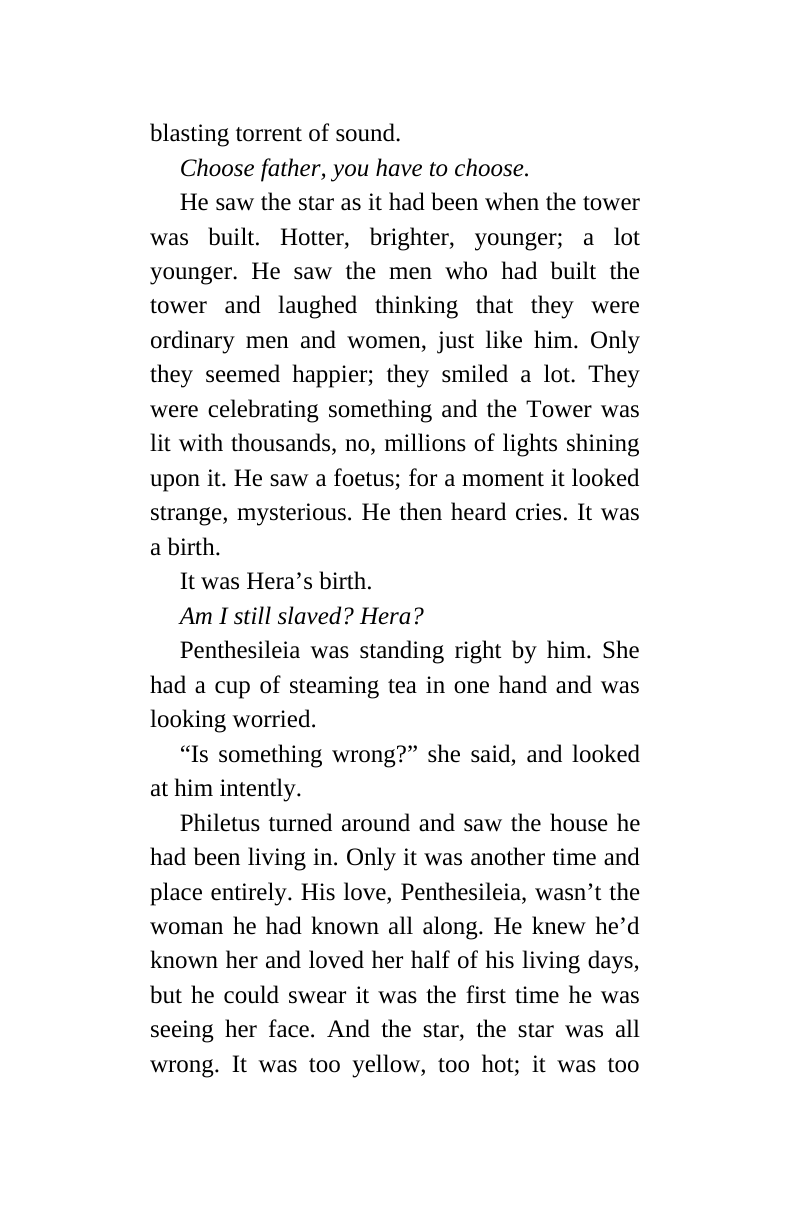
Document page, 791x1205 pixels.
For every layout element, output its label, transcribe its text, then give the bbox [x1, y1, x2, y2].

text blasting torrent of sound. [150, 118, 640, 147]
text Am I still slaved? Hera? [150, 601, 640, 629]
text It was Hera’s birth. [150, 566, 640, 595]
text He saw the star as it had been when the tower was built. Hotter, brighter, younger; a lot younger. He saw the men who had built the tower and laughed thinking that they were ordinary men and women, just like him. Only they seemed happier; they smiled a lot. They were celebrating something and the Tower was lit with thousands, no, millions of lights shining upon it. He saw a foetus; for a moment it looked strange, mysterious. He then heard cries. It was a birth. [150, 187, 640, 561]
text Penthesileia was standing right by him. She had a cup of steaming tea in one hand and was looking worried. [150, 635, 640, 733]
text “Is something wrong?” she said, and looked at him intently. [150, 739, 640, 802]
text Philetus turned around and saw the house he had been living in. Only it was another time and place entirely. His love, Penthesileia, wasn’t the woman he had known all along. He knew he’d known her and loved her half of his living days, but he could swear it was the first time he was seeing her face. And the star, the star was all wrong. It was too yellow, too hot; it was too [150, 808, 640, 1078]
text Choose father, you have to choose. [150, 153, 640, 181]
